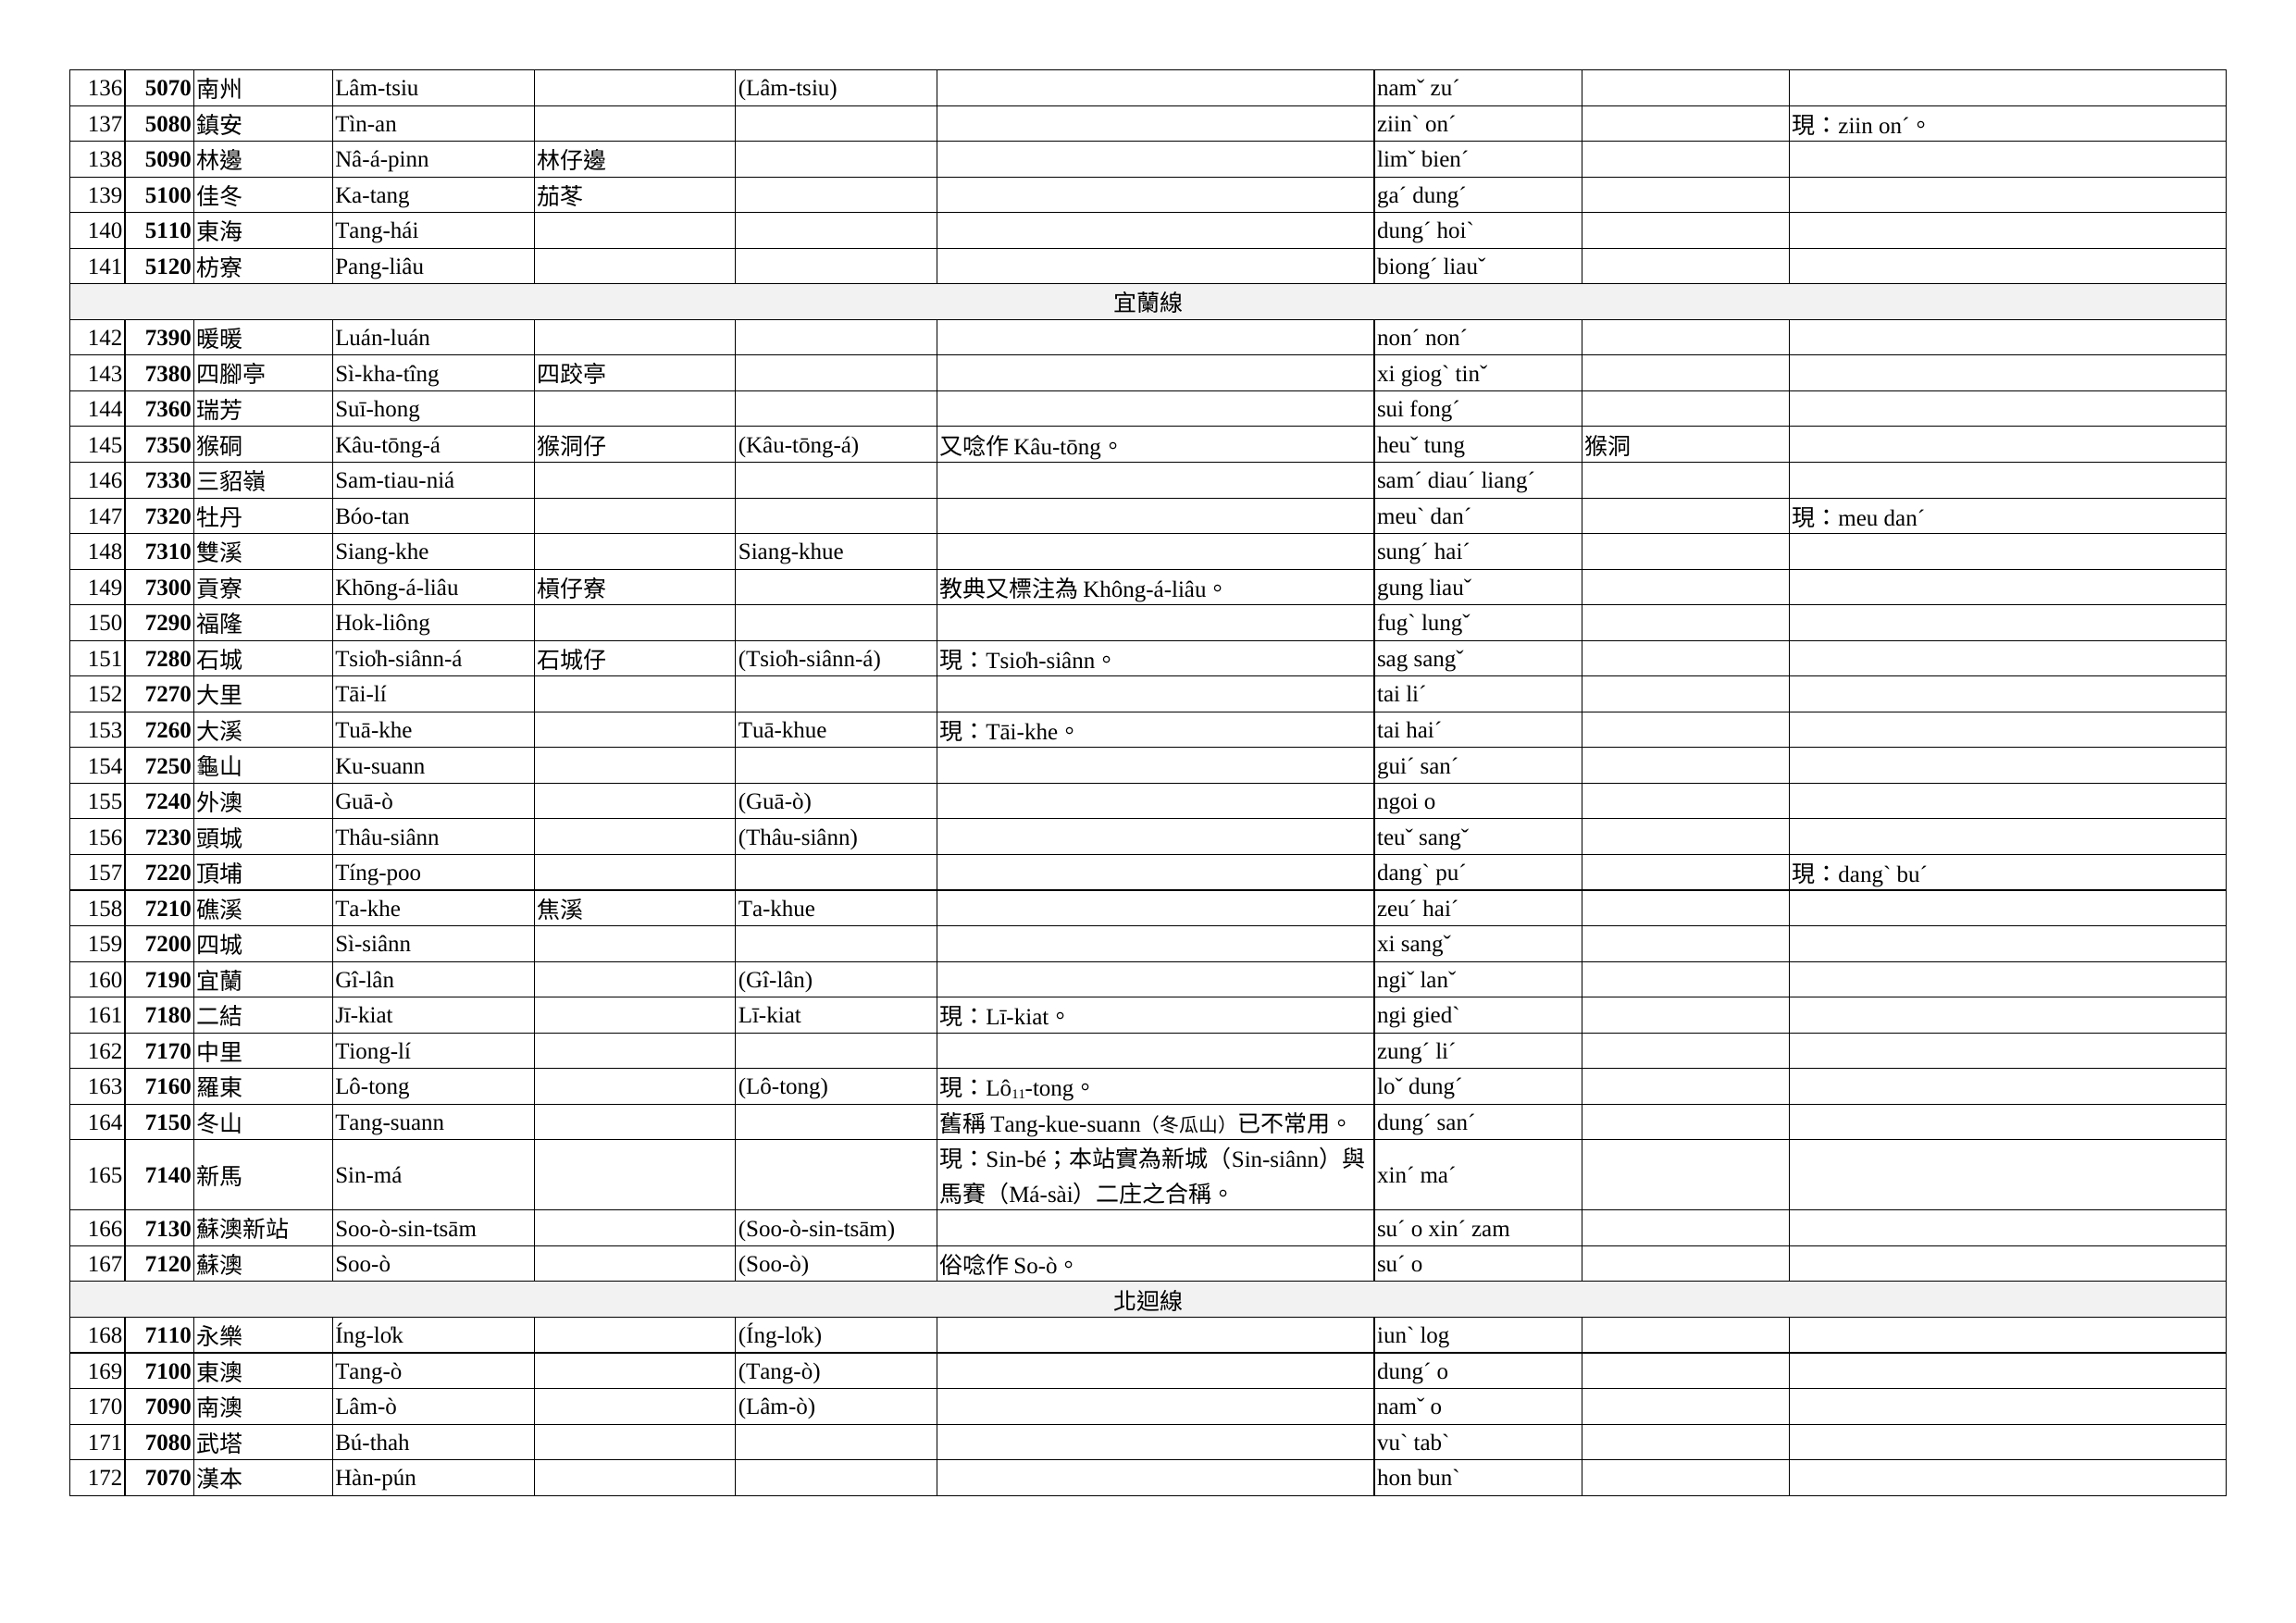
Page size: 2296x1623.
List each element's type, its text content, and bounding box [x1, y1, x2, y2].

table_cell [937, 676, 1373, 712]
table_cell [535, 391, 735, 426]
table_cell [937, 748, 1373, 783]
table_cell [535, 926, 735, 960]
table_cell [1790, 1318, 2226, 1352]
table_cell 157 [70, 855, 124, 889]
table_cell [1582, 1034, 1789, 1068]
table_cell [1790, 1460, 2226, 1495]
table_cell 170 [70, 1389, 124, 1423]
table_cell 北迴線 [70, 1282, 2226, 1317]
table_cell 142 [70, 320, 124, 354]
table_cell Ta-khe [333, 891, 534, 925]
table_cell 162 [70, 1034, 124, 1068]
table_cell Suī-hong [333, 391, 534, 426]
table_cell [535, 605, 735, 640]
table_cell [1790, 70, 2226, 105]
table_cell 154 [70, 748, 124, 783]
table_cell 141 [70, 249, 124, 283]
table_cell Pang-liâu [333, 249, 534, 283]
table_cell (Soo-ò-sin-tsām) [736, 1210, 937, 1245]
table_cell [1790, 463, 2226, 497]
table_cell 5110 [126, 213, 193, 248]
table_cell 中里 [194, 1034, 332, 1068]
table_cell namˇ zuˊ [1375, 70, 1582, 105]
table_cell 龜山 [194, 748, 332, 783]
table_cell 猴洞仔 [535, 427, 735, 462]
table_cell 165 [70, 1140, 124, 1209]
table_cell 149 [70, 570, 124, 604]
table_cell sag sangˇ [1375, 641, 1582, 675]
table_cell [1582, 1210, 1789, 1245]
table_cell [736, 391, 937, 426]
table_cell [535, 676, 735, 712]
table_cell 雙溪 [194, 534, 332, 568]
table_cell (Thâu-siânn) [736, 819, 937, 854]
table_cell [937, 784, 1373, 818]
table_cell [1790, 249, 2226, 283]
table_cell 145 [70, 427, 124, 462]
table_cell [535, 320, 735, 354]
table_cell [937, 355, 1373, 390]
table_cell 現：Lī-kiat。 [937, 997, 1373, 1033]
table_cell 外澳 [194, 784, 332, 818]
table_cell [1790, 391, 2226, 426]
table_cell 現：Sin-bé；本站實為新城（Sin-siânn）與馬賽（Má-sài）二庄之合稱。 [937, 1140, 1373, 1209]
table_cell 7110 [126, 1318, 193, 1352]
table_cell [937, 320, 1373, 354]
table_cell 東澳 [194, 1354, 332, 1388]
table_cell 169 [70, 1354, 124, 1388]
table_cell [1790, 1034, 2226, 1068]
table_cell dungˊ sanˊ [1375, 1105, 1582, 1139]
table_cell 林邊 [194, 142, 332, 177]
table_cell [535, 1069, 735, 1104]
table_cell 俗唸作So-ò。 [937, 1246, 1373, 1281]
table_cell [937, 855, 1373, 889]
table_cell [937, 178, 1373, 212]
table_cell [1582, 1105, 1789, 1139]
table_cell Lâm-ò [333, 1389, 534, 1423]
table_cell dungˊ o [1375, 1354, 1582, 1388]
table_cell fugˋ lungˇ [1375, 605, 1582, 640]
table_cell sui fongˊ [1375, 391, 1582, 426]
table_cell 宜蘭 [194, 962, 332, 997]
table_cell [535, 534, 735, 568]
table_cell [1790, 641, 2226, 675]
table_cell [736, 106, 937, 141]
table_cell zungˊ liˊ [1375, 1034, 1582, 1068]
table_cell suˊ o [1375, 1246, 1582, 1281]
table_cell [1790, 320, 2226, 354]
table_cell Soo-ò [333, 1246, 534, 1281]
table_cell [1582, 891, 1789, 925]
table_cell [937, 70, 1373, 105]
table_cell [937, 1425, 1373, 1459]
table_cell 7080 [126, 1425, 193, 1459]
table_cell 7380 [126, 355, 193, 390]
table_cell (Gî-lân) [736, 962, 937, 997]
table_cell 頂埔 [194, 855, 332, 889]
table_cell [1790, 1140, 2226, 1209]
table_cell [1790, 213, 2226, 248]
table_cell Khōng-á-liâu [333, 570, 534, 604]
table_cell 頭城 [194, 819, 332, 854]
table_cell [535, 1210, 735, 1245]
table_cell [1790, 1246, 2226, 1281]
table_cell 166 [70, 1210, 124, 1245]
table_cell [535, 784, 735, 818]
table_cell [1790, 1210, 2226, 1245]
table_cell [937, 605, 1373, 640]
table_cell [1790, 178, 2226, 212]
table_cell [535, 1425, 735, 1459]
table_cell Lī-kiat [736, 997, 937, 1033]
table_cell Sam-tiau-niá [333, 463, 534, 497]
table_cell [736, 855, 937, 889]
table_cell Tuā-khue [736, 712, 937, 747]
table_cell 現：Tsio̍h-siânn。 [937, 641, 1373, 675]
table_cell (Soo-ò) [736, 1246, 937, 1281]
table_cell [1790, 819, 2226, 854]
table_cell [1790, 926, 2226, 960]
table_cell Bóo-tan [333, 499, 534, 533]
table_cell [1582, 391, 1789, 426]
table_cell 南澳 [194, 1389, 332, 1423]
table_cell 163 [70, 1069, 124, 1104]
table_cell Sì-siânn [333, 926, 534, 960]
table_cell Guā-ò [333, 784, 534, 818]
table_cell [736, 748, 937, 783]
table_cell [1790, 1425, 2226, 1459]
table_cell [1582, 1140, 1789, 1209]
table_cell [1582, 463, 1789, 497]
table_cell 7230 [126, 819, 193, 854]
table_cell [535, 106, 735, 141]
table_cell ngiˇ lanˇ [1375, 962, 1582, 997]
table_cell [1582, 1354, 1789, 1388]
table_cell 7390 [126, 320, 193, 354]
table_cell [1582, 712, 1789, 747]
table_cell 四城 [194, 926, 332, 960]
table_cell 137 [70, 106, 124, 141]
table_cell [1790, 891, 2226, 925]
table_cell Tìn-an [333, 106, 534, 141]
table_cell [1790, 712, 2226, 747]
table_cell iunˋ log [1375, 1318, 1582, 1352]
table_cell gung liauˇ [1375, 570, 1582, 604]
table_cell [535, 463, 735, 497]
table_cell [736, 605, 937, 640]
table_cell 153 [70, 712, 124, 747]
table_cell 槓仔寮 [535, 570, 735, 604]
table_cell (Lô-tong) [736, 1069, 937, 1104]
table_cell [937, 1210, 1373, 1245]
table_cell 151 [70, 641, 124, 675]
table_cell teuˇ sangˇ [1375, 819, 1582, 854]
table_cell nonˊ nonˊ [1375, 320, 1582, 354]
table_cell [1790, 997, 2226, 1033]
table_cell Nâ-á-pinn [333, 142, 534, 177]
table_cell 鎮安 [194, 106, 332, 141]
table_cell [1790, 534, 2226, 568]
table_cell 7180 [126, 997, 193, 1033]
table_cell 蘇澳 [194, 1246, 332, 1281]
table_cell 138 [70, 142, 124, 177]
table_cell [1582, 1318, 1789, 1352]
table_cell Soo-ò-sin-tsām [333, 1210, 534, 1245]
table_cell [1582, 1460, 1789, 1495]
table_cell 7300 [126, 570, 193, 604]
table_cell 猴洞 [1582, 427, 1789, 462]
table_cell dungˊ hoiˋ [1375, 213, 1582, 248]
table_cell 四跤亭 [535, 355, 735, 390]
table_cell 福隆 [194, 605, 332, 640]
table_cell [1582, 1425, 1789, 1459]
table_cell 蘇澳新站 [194, 1210, 332, 1245]
table_cell xi giogˋ tinˇ [1375, 355, 1582, 390]
table_cell 7250 [126, 748, 193, 783]
table_cell [736, 213, 937, 248]
table_cell Tuā-khe [333, 712, 534, 747]
table_cell (Íng-lo̍k) [736, 1318, 937, 1352]
table_cell Jī-kiat [333, 997, 534, 1033]
table_cell [937, 1389, 1373, 1423]
table_cell 148 [70, 534, 124, 568]
table_cell sungˊ haiˊ [1375, 534, 1582, 568]
table_cell [736, 249, 937, 283]
table_cell 7160 [126, 1069, 193, 1104]
table_cell 147 [70, 499, 124, 533]
table_cell [535, 712, 735, 747]
table_cell Hàn-pún [333, 1460, 534, 1495]
table_cell Tāi-lí [333, 676, 534, 712]
table_cell 7360 [126, 391, 193, 426]
table_cell 暖暖 [194, 320, 332, 354]
table_cell 又唸作Kâu-tōng。 [937, 427, 1373, 462]
table_cell [736, 142, 937, 177]
table_cell [937, 463, 1373, 497]
table_cell tai liˊ [1375, 676, 1582, 712]
table_cell 161 [70, 997, 124, 1033]
table_cell [736, 499, 937, 533]
table_cell 7350 [126, 427, 193, 462]
table_cell [1582, 1246, 1789, 1281]
table_cell 貢寮 [194, 570, 332, 604]
table_cell 冬山 [194, 1105, 332, 1139]
table_cell [1790, 1069, 2226, 1104]
table_cell [535, 1140, 735, 1209]
table_cell Tang-ò [333, 1354, 534, 1388]
table_cell 7290 [126, 605, 193, 640]
table_cell (Tang-ò) [736, 1354, 937, 1388]
table_cell [1582, 784, 1789, 818]
table_cell [937, 1318, 1373, 1352]
table_cell Siang-khe [333, 534, 534, 568]
table_cell [535, 70, 735, 105]
table_cell [535, 499, 735, 533]
table_cell [1582, 1069, 1789, 1104]
table_cell 焦溪 [535, 891, 735, 925]
table_cell 139 [70, 178, 124, 212]
table_cell 現：meu danˊ [1790, 499, 2226, 533]
table_cell 大溪 [194, 712, 332, 747]
table_cell [736, 355, 937, 390]
table_cell 永樂 [194, 1318, 332, 1352]
table_cell Thâu-siânn [333, 819, 534, 854]
table_cell [1790, 570, 2226, 604]
table_cell 158 [70, 891, 124, 925]
table_cell 現：Tāi-khe。 [937, 712, 1373, 747]
table_cell 7210 [126, 891, 193, 925]
table_cell Lô-tong [333, 1069, 534, 1104]
table_cell [535, 962, 735, 997]
table_cell [736, 570, 937, 604]
table_cell biongˊ liauˇ [1375, 249, 1582, 283]
table_cell 7240 [126, 784, 193, 818]
table_cell (Lâm-ò) [736, 1389, 937, 1423]
table_cell Ku-suann [333, 748, 534, 783]
table_cell Luán-luán [333, 320, 534, 354]
table_cell 7260 [126, 712, 193, 747]
table_cell [937, 213, 1373, 248]
table_cell 7270 [126, 676, 193, 712]
table_cell [1790, 1105, 2226, 1139]
table_cell Tang-suann [333, 1105, 534, 1139]
table_cell [1582, 213, 1789, 248]
table_cell [1790, 427, 2226, 462]
table_cell 144 [70, 391, 124, 426]
table_cell [1790, 962, 2226, 997]
table_cell 7320 [126, 499, 193, 533]
table_cell Ka-tang [333, 178, 534, 212]
table_cell [736, 1140, 937, 1209]
table_cell xi sangˇ [1375, 926, 1582, 960]
table_cell [937, 926, 1373, 960]
table_cell [1582, 142, 1789, 177]
table_cell hon bunˋ [1375, 1460, 1582, 1495]
table_cell [937, 962, 1373, 997]
table_cell [1790, 1389, 2226, 1423]
table_cell (Kâu-tōng-á) [736, 427, 937, 462]
table_cell dangˋ puˊ [1375, 855, 1582, 889]
table_cell 143 [70, 355, 124, 390]
table_cell [535, 748, 735, 783]
table_cell xinˊ maˊ [1375, 1140, 1582, 1209]
table_cell [1582, 605, 1789, 640]
table_cell [1582, 178, 1789, 212]
table_cell [736, 1460, 937, 1495]
table_cell 159 [70, 926, 124, 960]
table_cell 7220 [126, 855, 193, 889]
table_cell [1790, 1354, 2226, 1388]
table_cell [736, 463, 937, 497]
table_cell 5090 [126, 142, 193, 177]
table_cell Hok-liông [333, 605, 534, 640]
table_cell [1582, 106, 1789, 141]
table_cell [1582, 748, 1789, 783]
table_cell [535, 1105, 735, 1139]
table_cell 三貂嶺 [194, 463, 332, 497]
table_cell 156 [70, 819, 124, 854]
table_cell [1582, 1389, 1789, 1423]
table_cell 宜蘭線 [70, 284, 2226, 319]
table_cell [535, 1354, 735, 1388]
table_cell 140 [70, 213, 124, 248]
table_cell 7310 [126, 534, 193, 568]
table_cell 南州 [194, 70, 332, 105]
table_cell 172 [70, 1460, 124, 1495]
table_cell 二結 [194, 997, 332, 1033]
table_cell [535, 1460, 735, 1495]
table_cell [1790, 142, 2226, 177]
table_cell [1582, 676, 1789, 712]
table_cell [535, 1034, 735, 1068]
table_cell 現：ziin onˊ。 [1790, 106, 2226, 141]
table_cell 石城仔 [535, 641, 735, 675]
table_cell loˇ dungˊ [1375, 1069, 1582, 1104]
table_cell [1582, 70, 1789, 105]
table_cell 羅東 [194, 1069, 332, 1104]
table_cell Gî-lân [333, 962, 534, 997]
table_cell [937, 1354, 1373, 1388]
table_cell [1790, 355, 2226, 390]
table_cell 7100 [126, 1354, 193, 1388]
table_cell 大里 [194, 676, 332, 712]
table_cell [535, 1318, 735, 1352]
table_cell 150 [70, 605, 124, 640]
table_cell 現：dangˋ buˊ [1790, 855, 2226, 889]
table_cell [937, 142, 1373, 177]
table_cell [1582, 926, 1789, 960]
table_cell Kâu-tōng-á [333, 427, 534, 462]
table_cell [1582, 962, 1789, 997]
table_cell Tang-hái [333, 213, 534, 248]
table_cell [535, 1389, 735, 1423]
table_cell 7140 [126, 1140, 193, 1209]
table_cell [535, 213, 735, 248]
table_cell Sin-má [333, 1140, 534, 1209]
table_cell 168 [70, 1318, 124, 1352]
table_cell 7130 [126, 1210, 193, 1245]
table_cell vuˋ tabˋ [1375, 1425, 1582, 1459]
table_cell (Tsio̍h-siânn-á) [736, 641, 937, 675]
table_cell [736, 926, 937, 960]
table_cell suˊ o xinˊ zam [1375, 1210, 1582, 1245]
table_cell [736, 676, 937, 712]
table_cell [736, 178, 937, 212]
table_cell samˊ diauˊ liangˊ [1375, 463, 1582, 497]
table_cell 猴硐 [194, 427, 332, 462]
table_cell meuˋ danˊ [1375, 499, 1582, 533]
table_cell [1582, 641, 1789, 675]
table_cell tai haiˊ [1375, 712, 1582, 747]
table_cell Ta-khue [736, 891, 937, 925]
table_cell [736, 1105, 937, 1139]
table_cell Siang-khue [736, 534, 937, 568]
table_cell gaˊ dungˊ [1375, 178, 1582, 212]
table_cell namˇ o [1375, 1389, 1582, 1423]
table_cell [1582, 499, 1789, 533]
table_cell [937, 249, 1373, 283]
table_cell 5120 [126, 249, 193, 283]
table_cell Tíng-poo [333, 855, 534, 889]
table_cell ngoi o [1375, 784, 1582, 818]
table_cell 164 [70, 1105, 124, 1139]
table_cell 武塔 [194, 1425, 332, 1459]
table_cell 7070 [126, 1460, 193, 1495]
table_cell 佳冬 [194, 178, 332, 212]
table_cell 155 [70, 784, 124, 818]
table_cell [937, 819, 1373, 854]
table_cell zeuˊ haiˊ [1375, 891, 1582, 925]
table_cell 林仔邊 [535, 142, 735, 177]
table_cell 礁溪 [194, 891, 332, 925]
table_cell [1790, 748, 2226, 783]
table_cell 東海 [194, 213, 332, 248]
table_cell 枋寮 [194, 249, 332, 283]
table_cell 7150 [126, 1105, 193, 1139]
table_cell [1790, 784, 2226, 818]
table_cell 新馬 [194, 1140, 332, 1209]
table_cell [736, 1034, 937, 1068]
table_cell [1582, 355, 1789, 390]
table_cell [937, 534, 1373, 568]
table_cell [1582, 320, 1789, 354]
table_cell 7120 [126, 1246, 193, 1281]
table_cell [937, 1460, 1373, 1495]
table_cell [1790, 676, 2226, 712]
table_cell 160 [70, 962, 124, 997]
table_cell [535, 855, 735, 889]
table_cell [937, 891, 1373, 925]
table_cell ziinˋ onˊ [1375, 106, 1582, 141]
table_cell [1582, 997, 1789, 1033]
table_cell 茄苳 [535, 178, 735, 212]
table_cell 瑞芳 [194, 391, 332, 426]
table_cell 146 [70, 463, 124, 497]
table_cell [535, 997, 735, 1033]
table_cell 152 [70, 676, 124, 712]
table_cell 舊稱Tang-kue-suann（冬瓜山）已不常用。 [937, 1105, 1373, 1139]
table_cell limˇ bienˊ [1375, 142, 1582, 177]
table_cell Lâm-tsiu [333, 70, 534, 105]
table_cell 171 [70, 1425, 124, 1459]
table_cell heuˇ tung [1375, 427, 1582, 462]
table_cell [535, 1246, 735, 1281]
table_cell [1582, 855, 1789, 889]
table_cell Bú-thah [333, 1425, 534, 1459]
table_cell [1582, 249, 1789, 283]
table_cell [937, 1034, 1373, 1068]
table_cell 5080 [126, 106, 193, 141]
table_cell [535, 249, 735, 283]
table_cell 石城 [194, 641, 332, 675]
table_cell ngi giedˋ [1375, 997, 1582, 1033]
table_cell 7190 [126, 962, 193, 997]
table_cell [736, 320, 937, 354]
table_cell 四腳亭 [194, 355, 332, 390]
table_cell [1790, 605, 2226, 640]
table_cell 7280 [126, 641, 193, 675]
table_cell Sì-kha-tîng [333, 355, 534, 390]
table_cell [535, 819, 735, 854]
table_cell [736, 1425, 937, 1459]
table_cell [937, 499, 1373, 533]
table_cell [1582, 534, 1789, 568]
table_cell 5100 [126, 178, 193, 212]
table_cell [1582, 819, 1789, 854]
table_cell 教典又標注為Không-á-liâu。 [937, 570, 1373, 604]
table_cell [937, 391, 1373, 426]
table_cell [937, 106, 1373, 141]
table_cell 7090 [126, 1389, 193, 1423]
table_cell (Lâm-tsiu) [736, 70, 937, 105]
table_cell Tiong-lí [333, 1034, 534, 1068]
table_cell Tsio̍h-siânn-á [333, 641, 534, 675]
table_cell [1582, 570, 1789, 604]
table_cell Íng-lo̍k [333, 1318, 534, 1352]
table_cell 136 [70, 70, 124, 105]
table_cell 漢本 [194, 1460, 332, 1495]
table_cell 7170 [126, 1034, 193, 1068]
table_cell guiˊ sanˊ [1375, 748, 1582, 783]
table_cell 5070 [126, 70, 193, 105]
table_cell 牡丹 [194, 499, 332, 533]
table_cell 7330 [126, 463, 193, 497]
table_cell 7200 [126, 926, 193, 960]
table_cell (Guā-ò) [736, 784, 937, 818]
table_cell 167 [70, 1246, 124, 1281]
table_cell 現：Lô11-tong。 [937, 1069, 1373, 1104]
